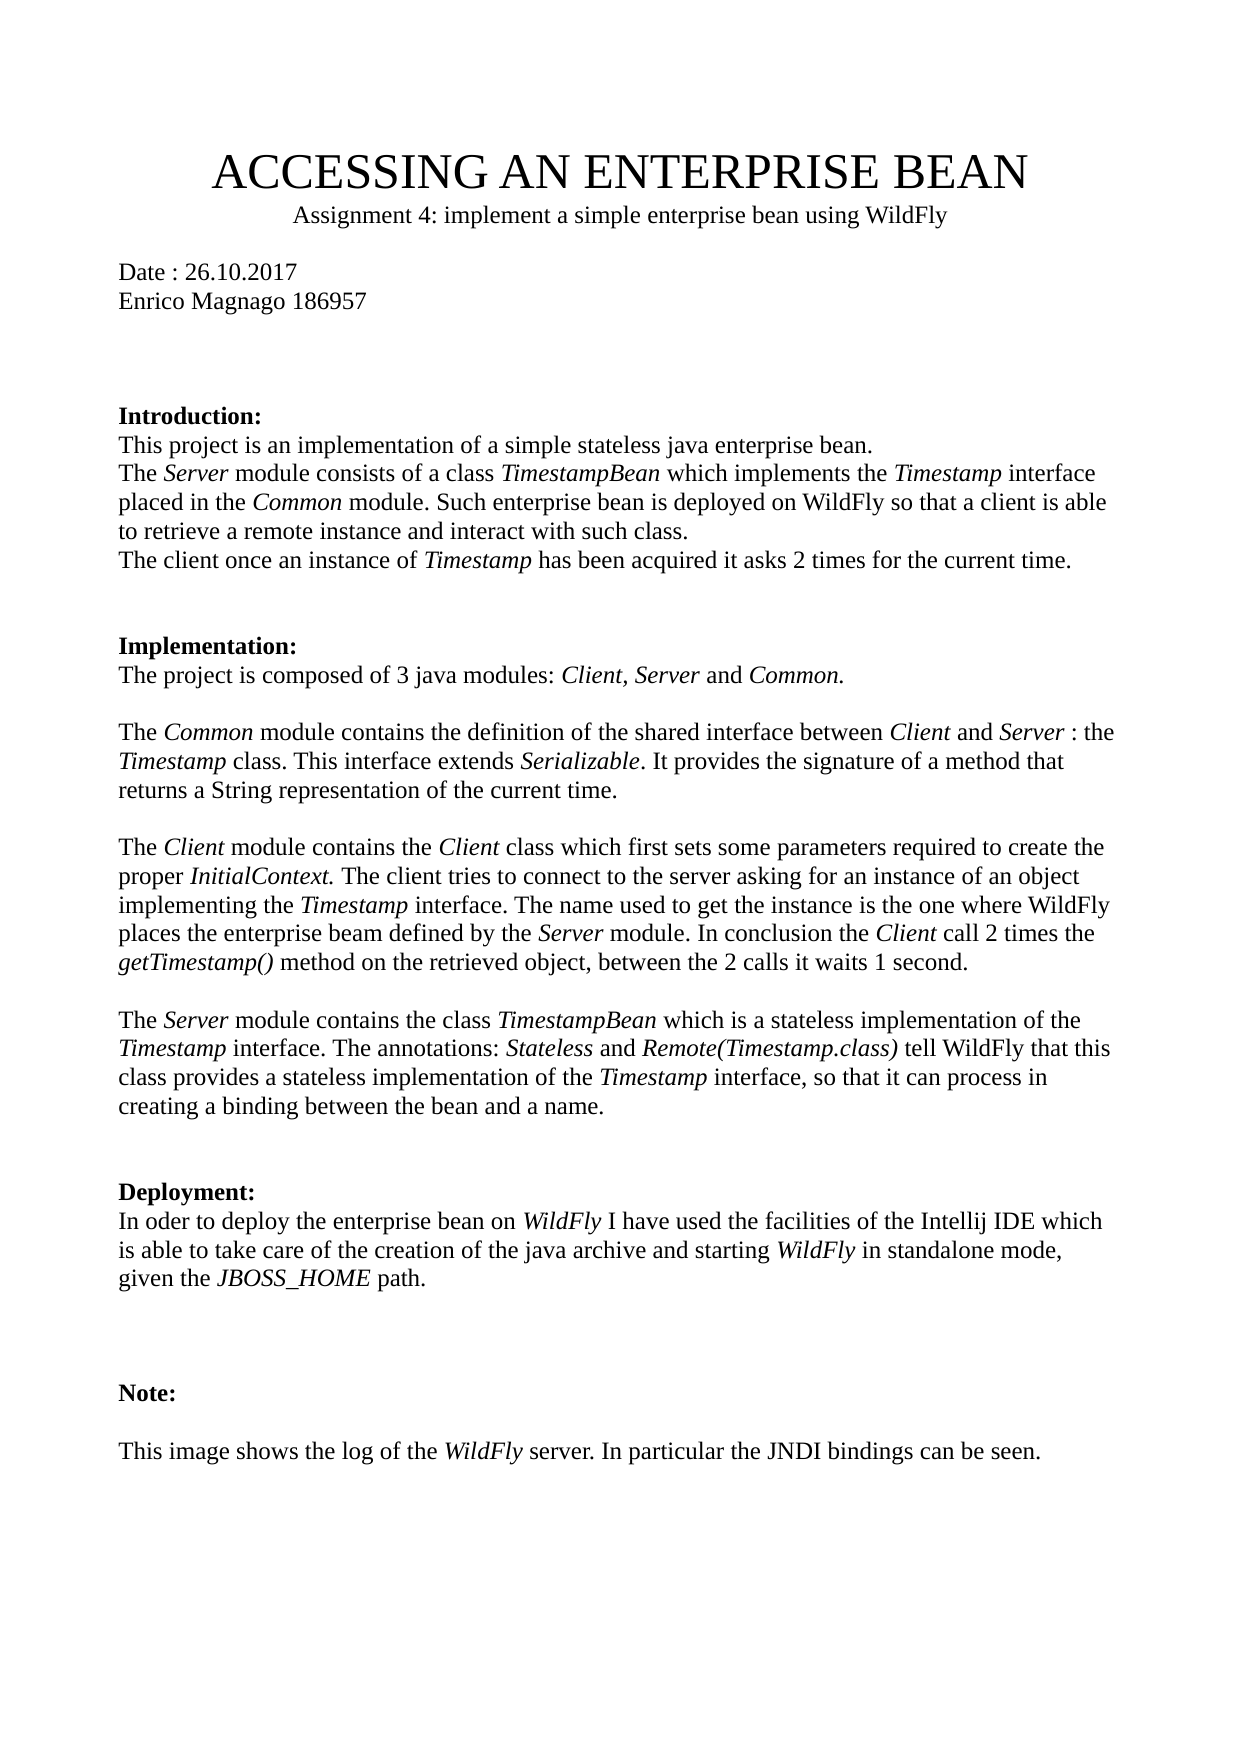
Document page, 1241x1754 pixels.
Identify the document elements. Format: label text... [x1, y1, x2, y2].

text The Server module contains the class TimestampBean which is a stateless implementation of the Timestamp interface. The annotations: Stateless and Remote(Timestamp.class) tell WildFly that this class provides a stateless implementation of the Timestamp interface, so that it can process in creating a binding between the bean and a name. [118, 1005, 1122, 1120]
text Enrico Magnago 186957 [118, 286, 1122, 315]
text The client once an instance of Timestamp has been acquired it asks 2 times for the current time. [118, 545, 1122, 573]
text The Common module contains the definition of the shared interface between Client and Server : the Timestamp class. This interface extends Serializable. It provides the signature of a method that returns a String representation of the current time. [118, 717, 1122, 803]
text Date : 26.10.2017 [118, 257, 1122, 286]
text ACCESSING AN ENTERPRISE BEAN [118, 142, 1122, 200]
text Note: [118, 1378, 1122, 1407]
text This image shows the log of the WildFly server. In particular the JNDI bindings can be seen. [118, 1436, 1122, 1465]
text This project is an implementation of a simple stateless java enterprise bean. [118, 430, 1122, 458]
text Assignment 4: implement a simple enterprise bean using WildFly [118, 200, 1122, 228]
text In oder to deploy the enterprise bean on WildFly I have used the facilities of the Intellij IDE which is able to take care of the creation of the java archive and starting WildFly in standalone mode, given the JBOSS_HOME path. [118, 1206, 1122, 1292]
text The Server module consists of a class TimestampBean which implements the Timestamp interface placed in the Common module. Such enterprise bean is deployed on WildFly so that a client is able to retrieve a remote instance and interact with such class. [118, 458, 1122, 545]
text The project is composed of 3 java modules: Client, Server and Common. [118, 660, 1122, 688]
text Deployment: [118, 1177, 1122, 1206]
text The Client module contains the Client class which first sets some parameters required to create the proper InitialContext. The client tries to connect to the server asking for an instance of an object implementing the Timestamp interface. The name used to get the instance is the one where WildFly places the enterprise beam defined by the Server module. In conclusion the Client call 2 times the getTimestamp() method on the retrieved object, between the 2 calls it waits 1 second. [118, 832, 1122, 976]
text Implementation: [118, 631, 1122, 660]
text Introduction: [118, 401, 1122, 430]
